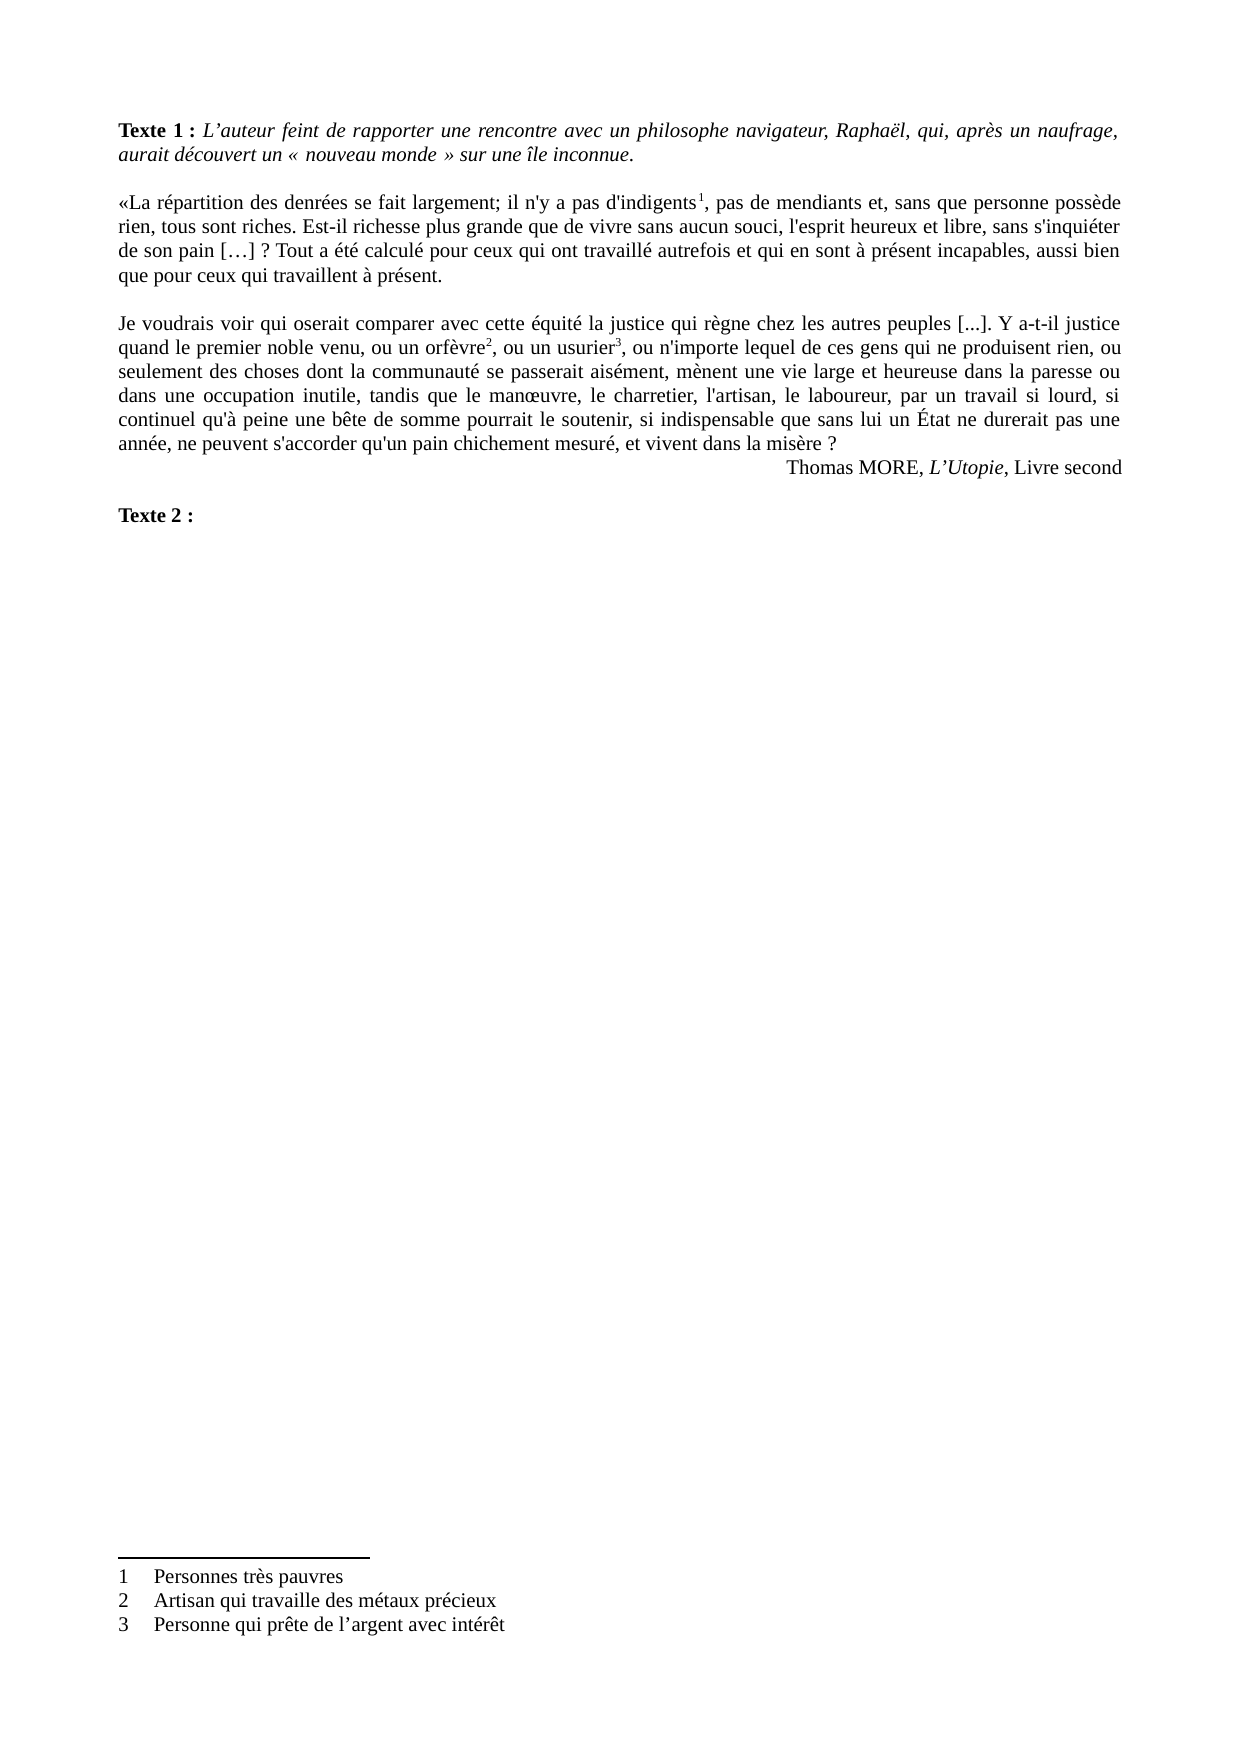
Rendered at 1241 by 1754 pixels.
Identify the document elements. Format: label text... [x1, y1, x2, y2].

text Texte 1 : L’auteur feint de rapporter une rencontre avec un philosophe navigateur, Raphaël, qui, après un naufrage, aurait découvert un « nouveau monde » sur une île inconnue. [118, 118, 1122, 166]
text Thomas MORE, L’Utopie, Livre second [118, 455, 1122, 479]
text Personnes très pauvres [118, 1564, 1122, 1588]
text «La répartition des denrées se fait largement; il n'y a pas d'indigents, pas de mendiants et, sans que personne possède rien, tous sont riches. Est-il richesse plus grande que de vivre sans aucun souci, l'esprit heureux et libre, sans s'inquiéter de son pain […] ? Tout a été calculé pour ceux qui ont travaillé autrefois et qui en sont à présent incapables, aussi bien que pour ceux qui travaillent à présent. [118, 190, 1122, 287]
text Personne qui prête de l’argent avec intérêt [118, 1612, 1122, 1636]
text Artisan qui travaille des métaux précieux [118, 1588, 1122, 1612]
text Texte 2 : [118, 503, 1122, 527]
text Je voudrais voir qui oserait comparer avec cette équité la justice qui règne chez les autres peuples [...]. Y a-t-il justice quand le premier noble venu, ou un orfèvre, ou un usurier, ou n'importe lequel de ces gens qui ne produisent rien, ou seulement des choses dont la communauté se passerait aisément, mènent une vie large et heureuse dans la paresse ou dans une occupation inutile, tandis que le manœuvre, le charretier, l'artisan, le laboureur, par un travail si lourd, si continuel qu'à peine une bête de somme pourrait le soutenir, si indispensable que sans lui un État ne durerait pas une année, ne peuvent s'accorder qu'un pain chichement mesuré, et vivent dans la misère ? [118, 311, 1122, 455]
